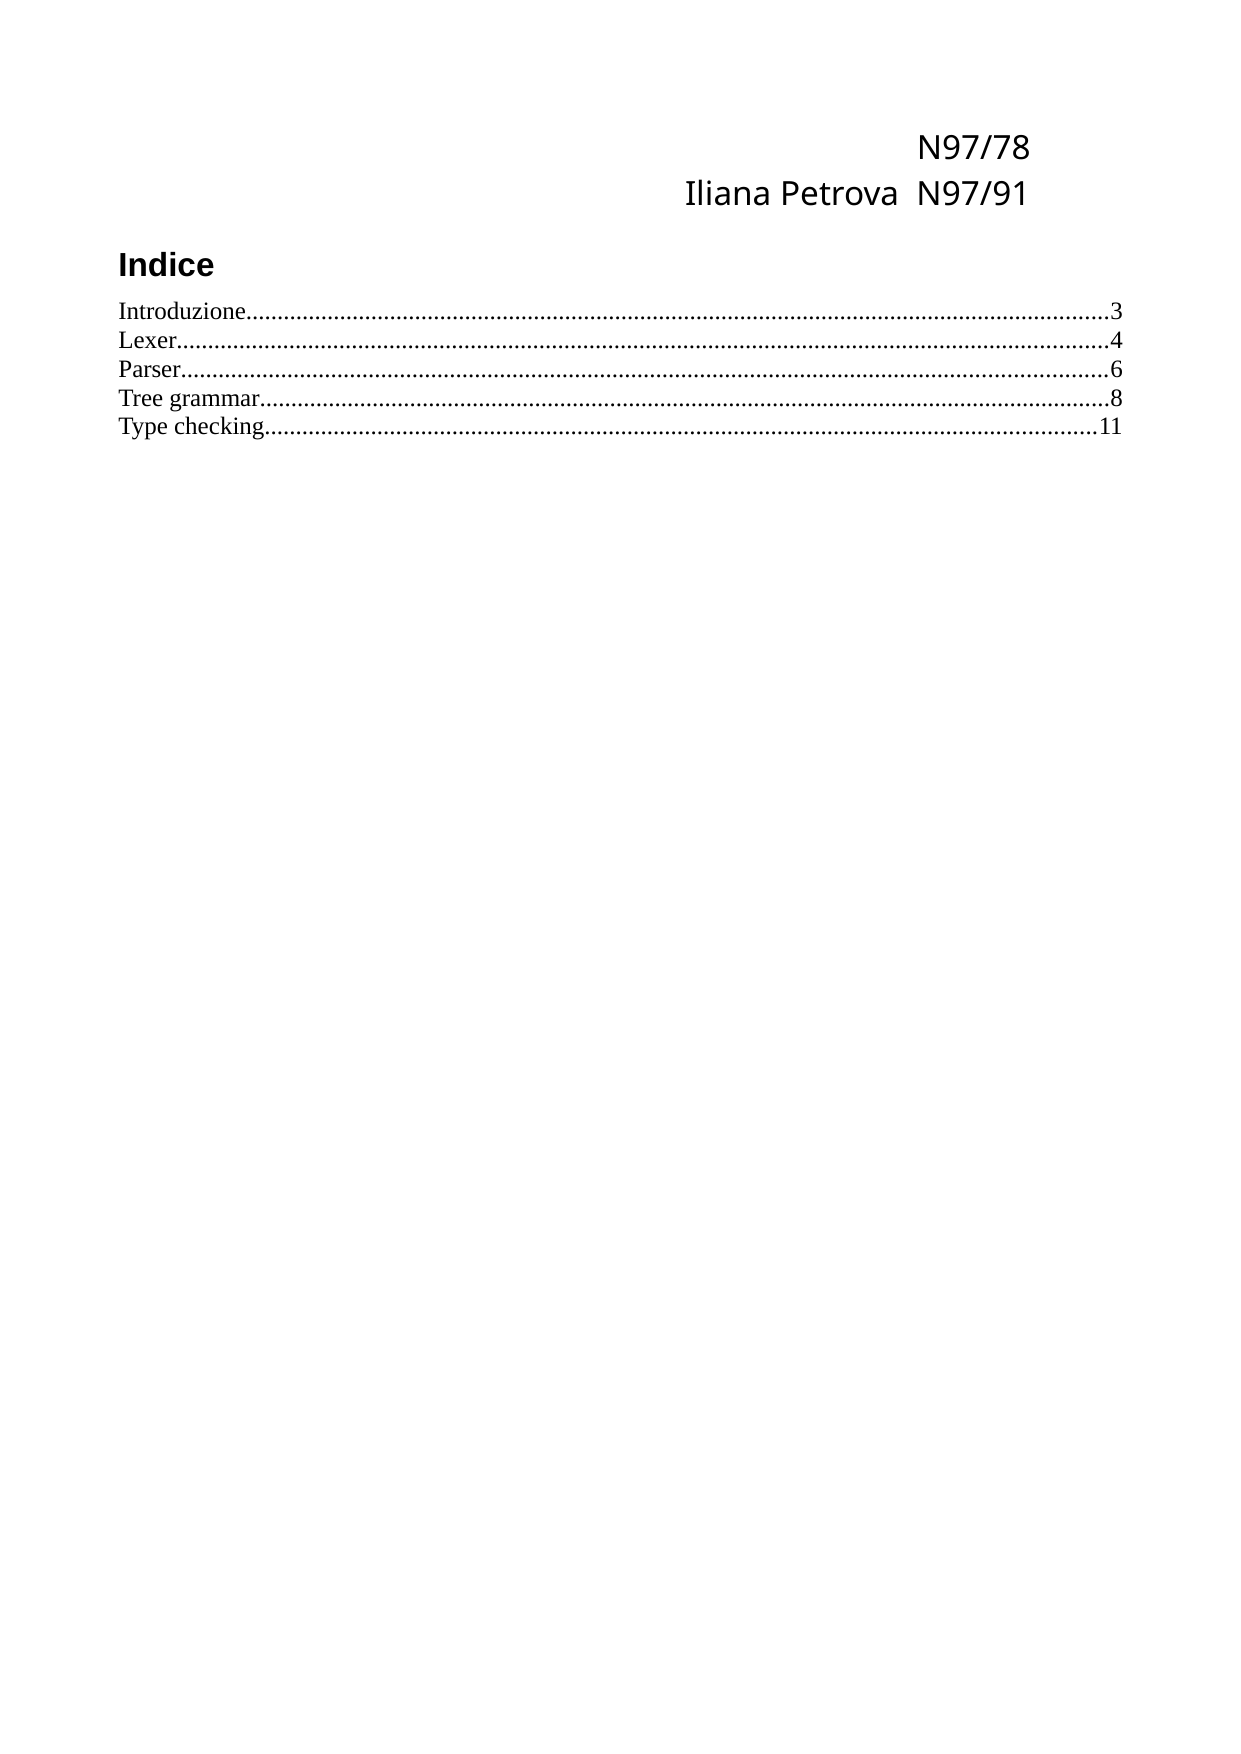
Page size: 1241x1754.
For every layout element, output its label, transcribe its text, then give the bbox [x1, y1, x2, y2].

text Lexer 4 [118, 325, 1123, 354]
text Introduzione 3 [118, 296, 1123, 325]
table_header [209, 118, 610, 220]
text Parser 6 [118, 354, 1123, 383]
text Type checking 11 [118, 411, 1123, 440]
subtitle Indice [118, 245, 1123, 284]
table_header N97/78 Iliana Petrova N97/91 [610, 118, 1036, 220]
text Tree grammar 8 [118, 383, 1123, 411]
